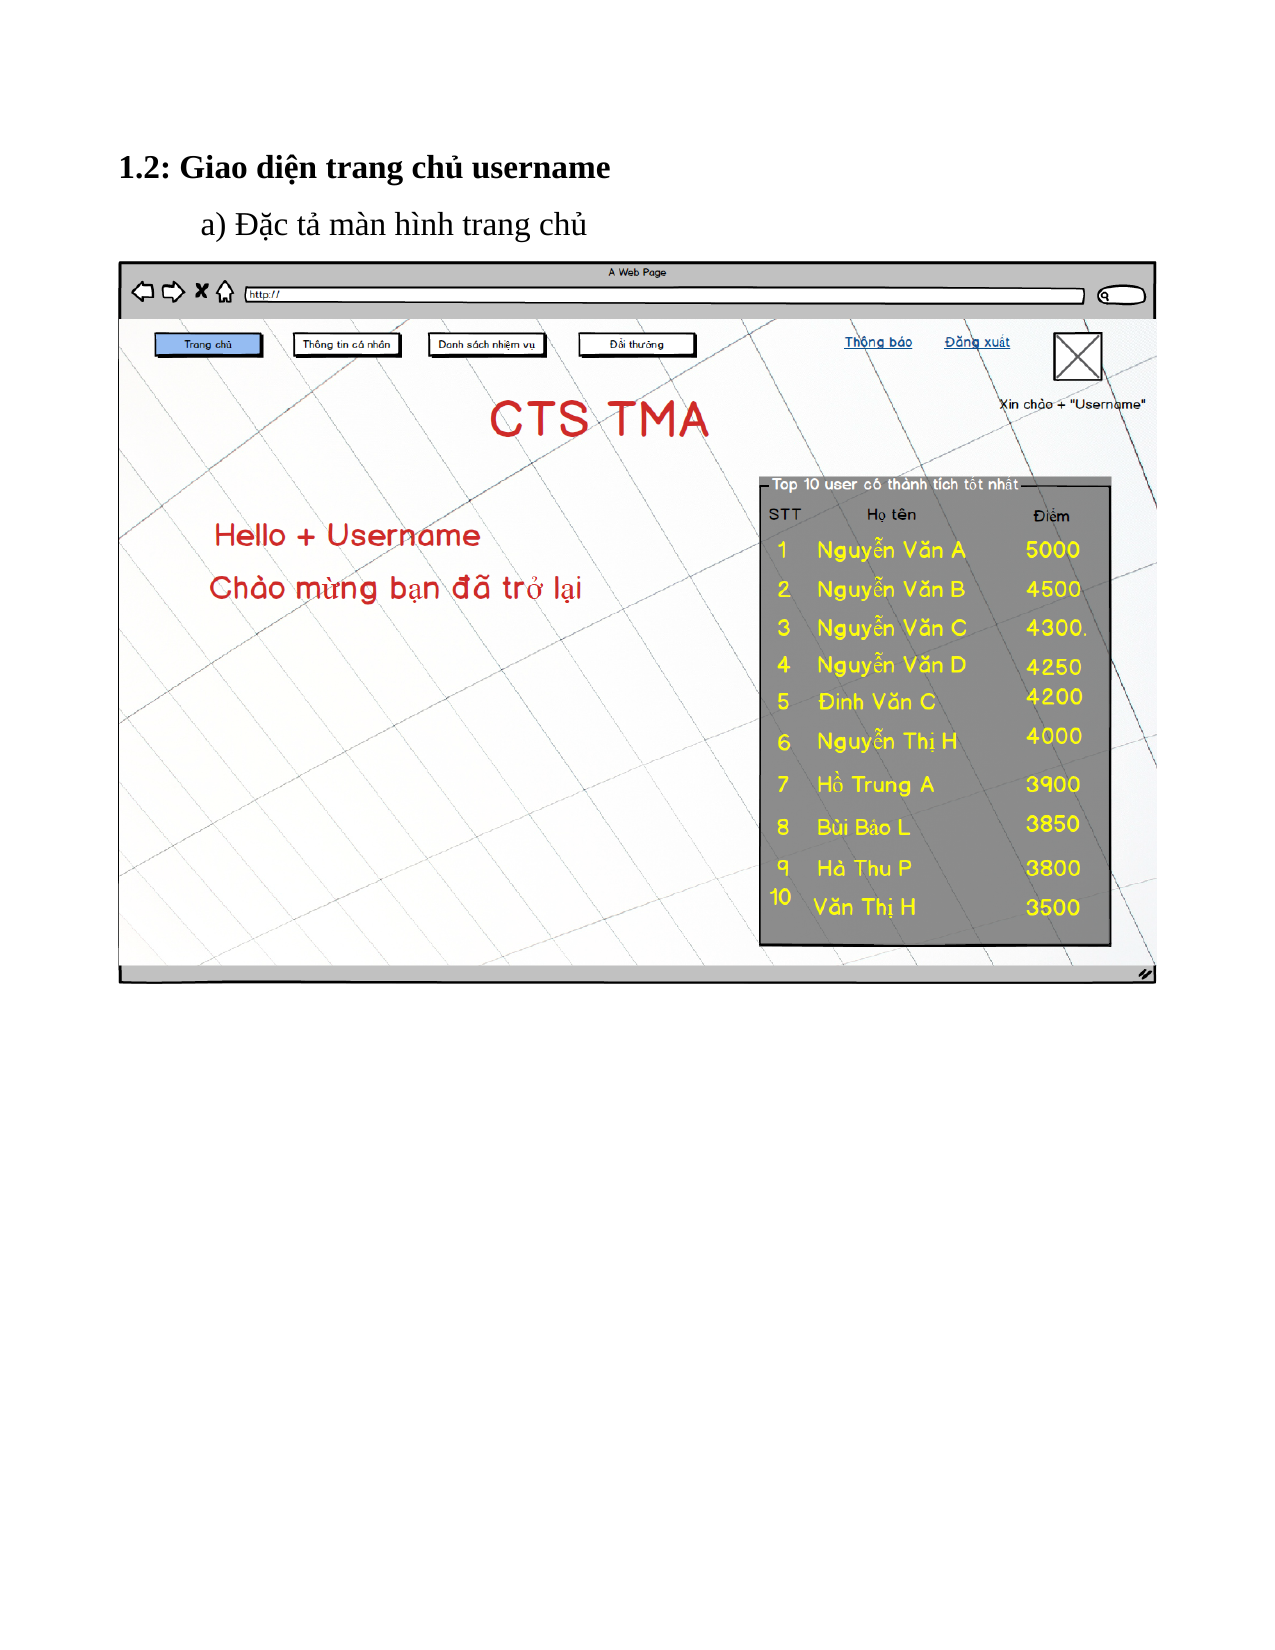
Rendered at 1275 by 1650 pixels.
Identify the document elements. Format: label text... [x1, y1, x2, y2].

text a) Đặc tả màn hình trang chủ [118, 204, 1157, 243]
picture [118, 261, 1157, 984]
text 1.2: Giao diện trang chủ username [118, 147, 1157, 185]
